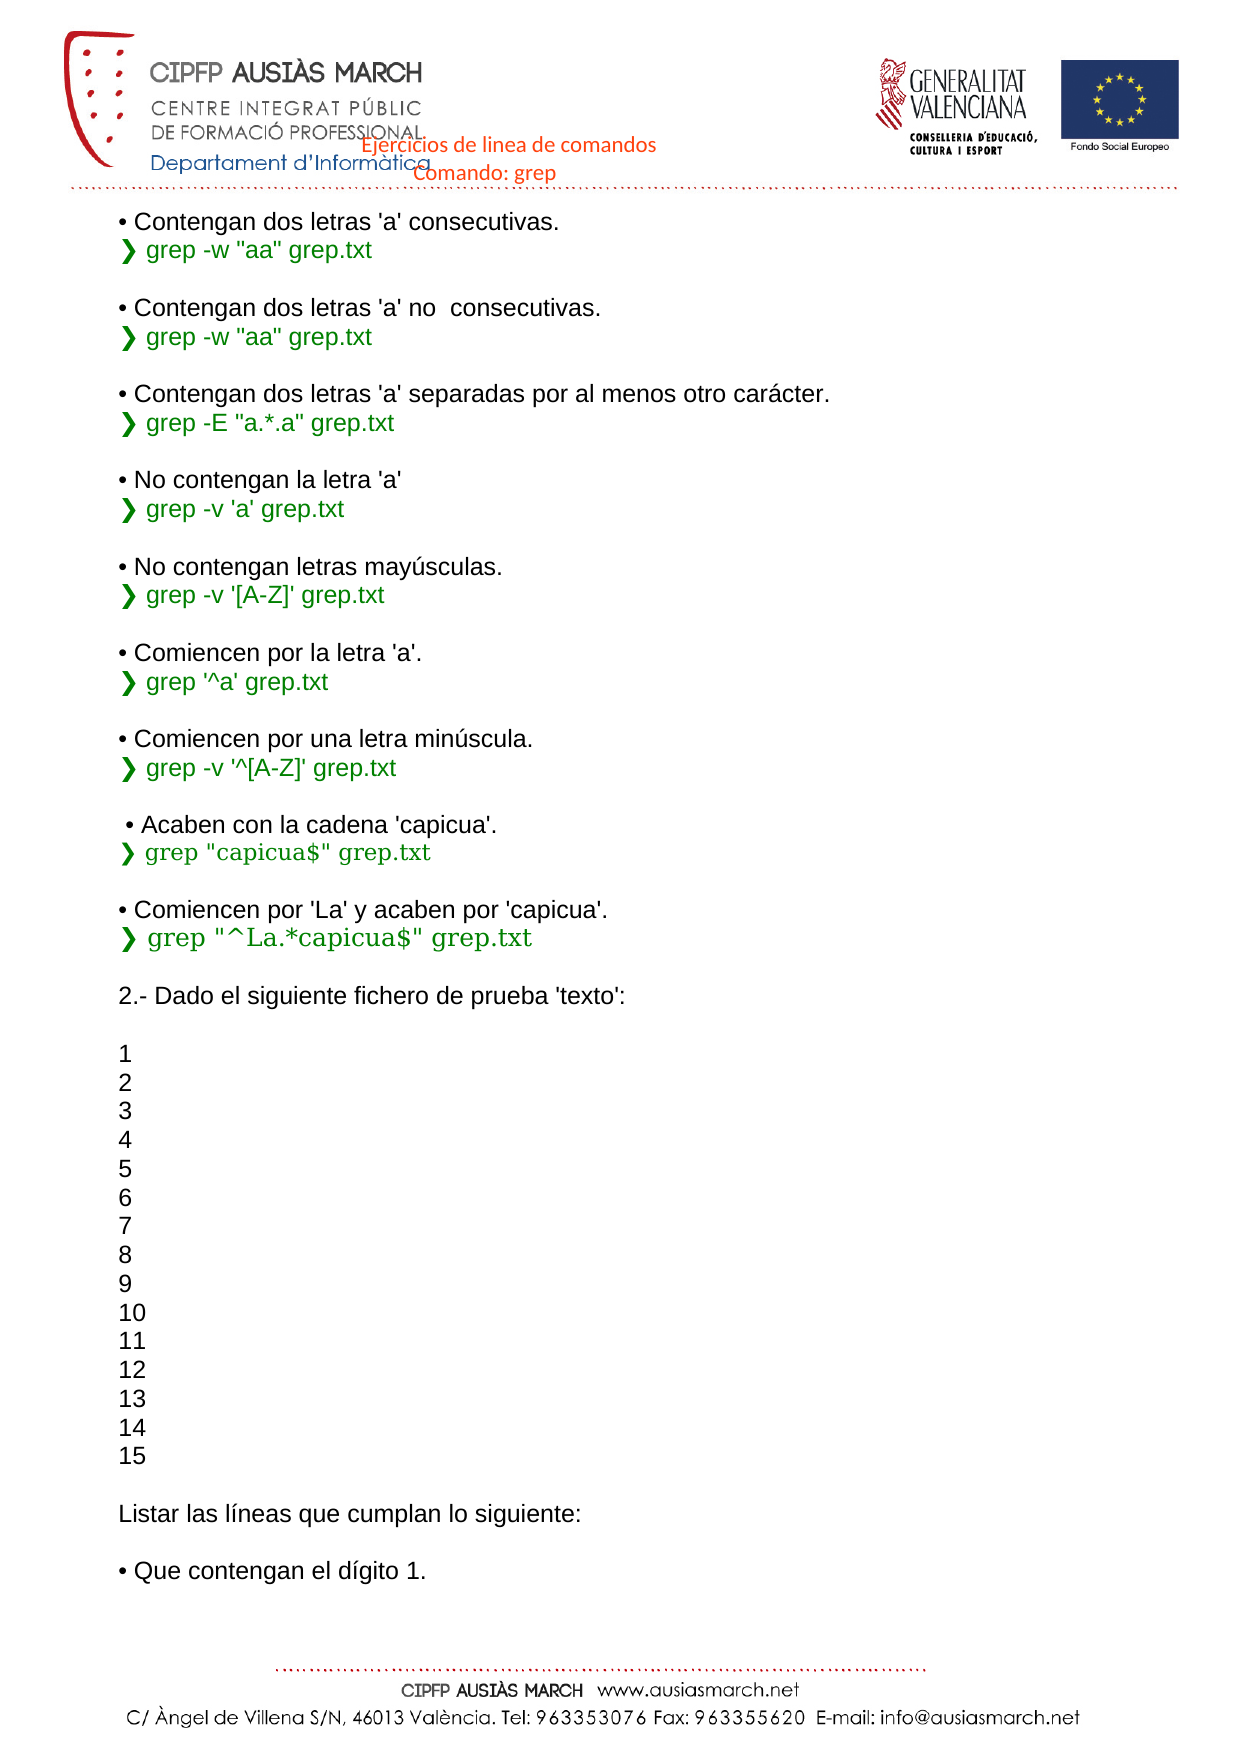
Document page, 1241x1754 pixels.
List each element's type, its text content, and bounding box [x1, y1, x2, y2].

text 5 [118, 1154, 1122, 1183]
text • No contengan la letra 'a' [118, 466, 1122, 494]
text • Comiencen por la letra 'a'. [118, 638, 1122, 667]
text • Acaben con la cadena 'capicua'. [118, 811, 1122, 839]
text ❯ grep '^a' grep.txt [118, 667, 1122, 696]
text • Que contengan el dígito 1. [118, 1556, 1122, 1585]
text 4 [118, 1125, 1122, 1154]
text 2.- Dado el siguiente fichero de prueba 'texto': [118, 981, 1122, 1010]
text 2 [118, 1068, 1122, 1096]
text 6 [118, 1183, 1122, 1211]
text 8 [118, 1240, 1122, 1269]
text 3 [118, 1096, 1122, 1125]
picture [122, 1662, 1083, 1731]
text ❯ grep -w "aa" grep.txt [118, 322, 1122, 351]
text ❯ grep "^La.*capicua$" grep.txt [118, 923, 1122, 953]
text 11 [118, 1326, 1122, 1355]
text 9 [118, 1269, 1122, 1298]
text ❯ grep -v '^[A-Z]' grep.txt [118, 753, 1122, 782]
text 1 [118, 1039, 1122, 1068]
text 12 [118, 1355, 1122, 1384]
text ❯ grep "capicua$" grep.txt [118, 839, 1122, 866]
text • Comiencen por una letra minúscula. [118, 724, 1122, 753]
text 14 [118, 1413, 1122, 1441]
text 7 [118, 1211, 1122, 1240]
text ❯ grep -w "aa" grep.txt [118, 236, 1122, 264]
text • Contengan dos letras 'a' separadas por al menos otro carácter. [118, 379, 1122, 408]
text • No contengan letras mayúsculas. [118, 552, 1122, 581]
text • Contengan dos letras 'a' consecutivas. [118, 207, 1122, 236]
text ❯ grep -v '[A-Z]' grep.txt [118, 581, 1122, 609]
picture [57, 25, 1185, 194]
text ❯ grep -E "a.*.a" grep.txt [118, 408, 1122, 437]
text • Contengan dos letras 'a' no consecutivas. [118, 293, 1122, 322]
text Listar las líneas que cumplan lo siguiente: [118, 1499, 1122, 1528]
text 15 [118, 1441, 1122, 1470]
text 13 [118, 1384, 1122, 1413]
text 10 [118, 1298, 1122, 1326]
text • Comiencen por 'La' y acaben por 'capicua'. [118, 895, 1122, 923]
text ❯ grep -v 'a' grep.txt [118, 494, 1122, 523]
